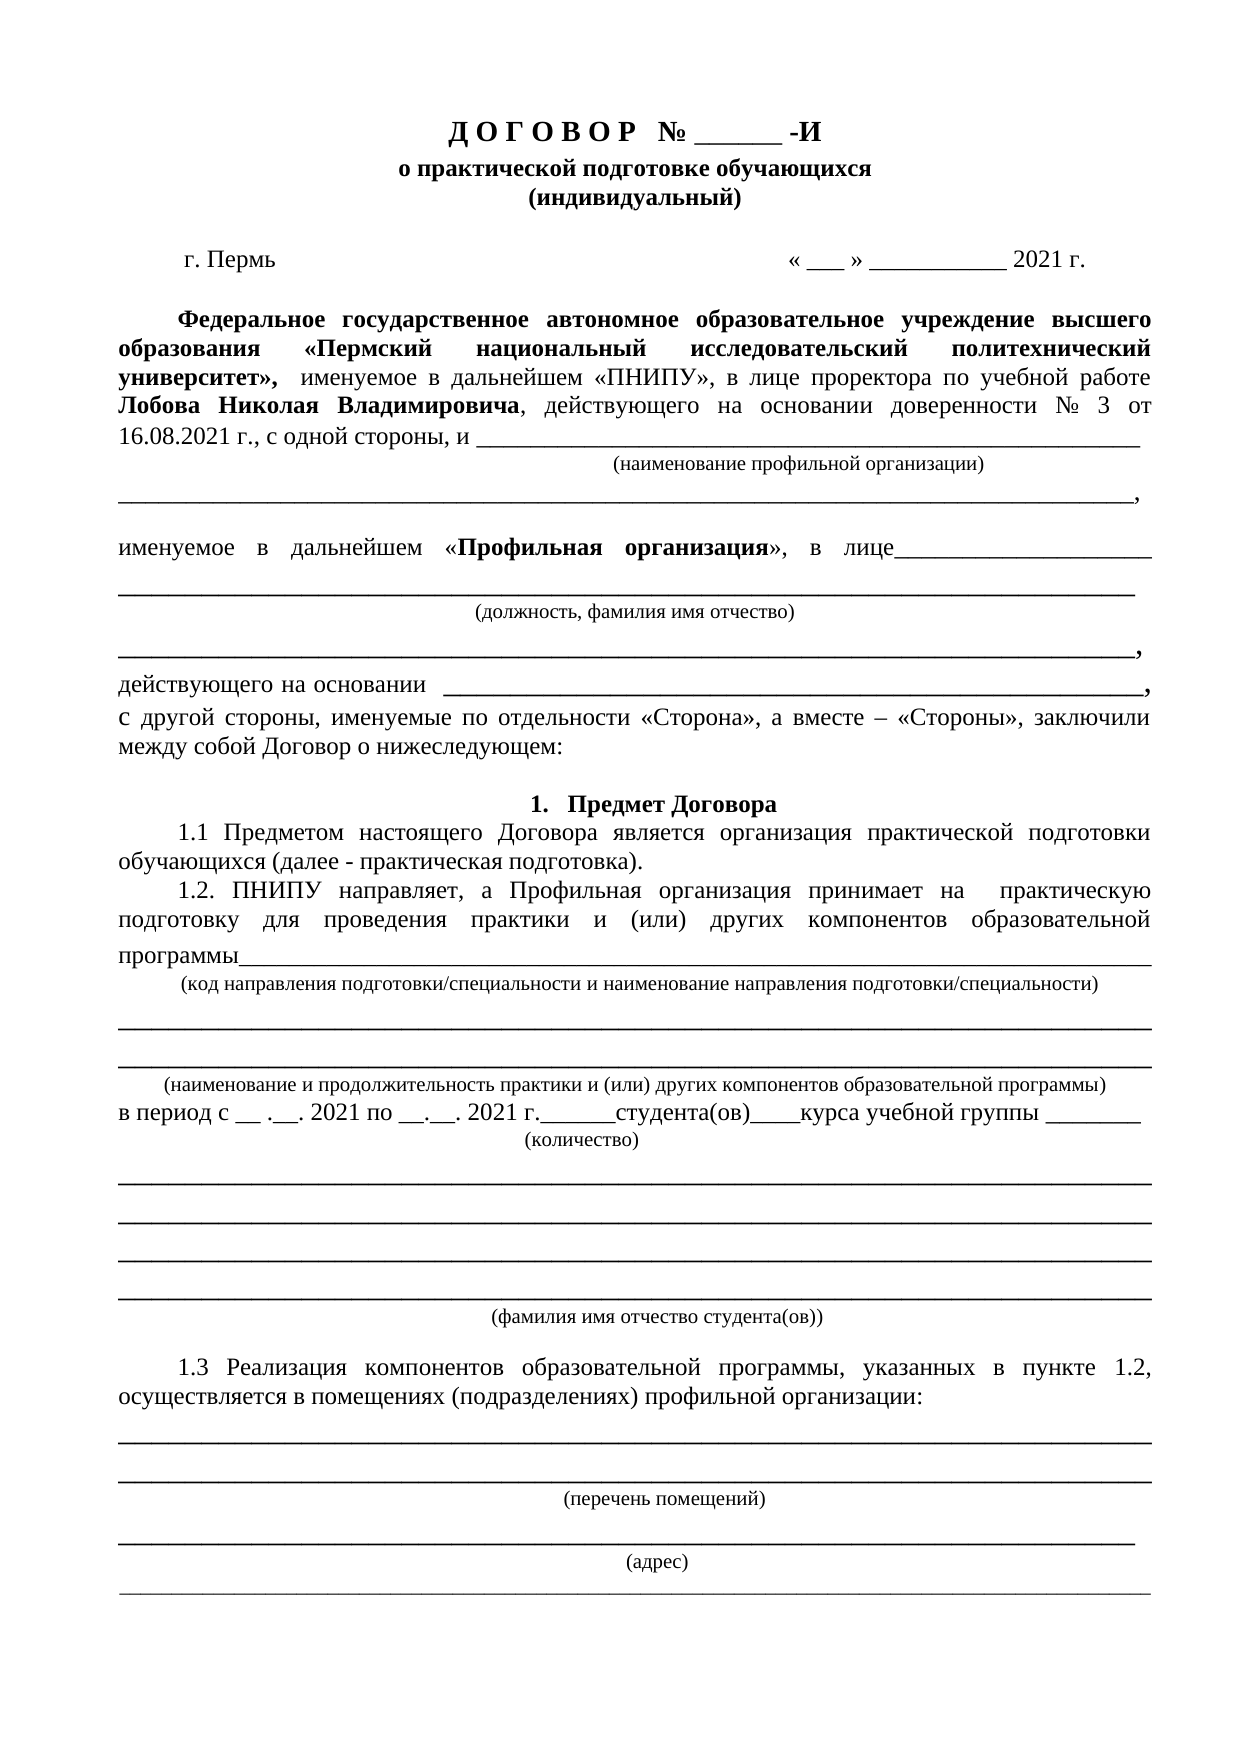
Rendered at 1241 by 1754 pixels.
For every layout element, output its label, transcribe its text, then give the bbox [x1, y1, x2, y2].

text [118, 1185, 1152, 1189]
text ______________________________________________________________ [118, 995, 1152, 1029]
text в период с __ .__. 2021 по __.__. 2021 г.______студента(ов)____курса учебной группы _______ [118, 1096, 1152, 1127]
text 1.2. ПНИПУ направляет, а Профильная организация принимает на практическую подготовку для проведения практики и (или) других компонентов образовательной программы_________________________________________________________________________ [118, 875, 1152, 971]
text (наименование и продолжительность практики и (или) других компонентов образовательной программы) [118, 1071, 1152, 1096]
text _____________________________________________________________ [118, 1510, 1152, 1549]
text 1.1 Предметом настоящего Договора является организация практической подготовки обучающихся (далее - практическая подготовка). [118, 817, 1152, 875]
text ______________________________________________________________ [118, 1224, 1152, 1261]
text (количество) [118, 1127, 1152, 1151]
text (адрес) [118, 1549, 1152, 1573]
text о практической подготовке обучающихся [118, 153, 1152, 182]
text (фамилия имя отчество студента(ов)) [118, 1304, 1152, 1328]
list Предмет Договора [156, 789, 1152, 817]
text (код направления подготовки/специальности и наименование направления подготовки/специальности) [118, 971, 1152, 995]
text _____________________________________________________________, [118, 623, 1152, 662]
text (перечень помещений) [118, 1486, 1152, 1510]
text ___________________________________________________________________________________________________ [118, 1573, 1152, 1597]
text [118, 1300, 1152, 1304]
text (наименование профильной организации) [118, 451, 1152, 474]
text (индивидуальный) [118, 182, 1152, 211]
text (должность, фамилия имя отчество) [118, 599, 1152, 623]
subtitle Д О Г О В О Р № ______ -И [118, 114, 1152, 147]
text 1.3 Реализация компонентов образовательной программы, указанных в пункте 1.2, осуществляется в помещениях (подразделениях) профильной организации: [118, 1352, 1152, 1410]
text ______________________________________________________________ [118, 1033, 1152, 1067]
text ______________________________________________________________ [118, 1189, 1152, 1223]
text ______________________________________________________________ [118, 1262, 1152, 1299]
text Федеральное государственное автономное образовательное учреждение высшего образования «Пермский национальный исследовательский политехнический университет», именуемое в дальнейшем «ПНИПУ», в лице проректора по учебной работе Лобова Николая Владимировича, действующего на основании доверенности № 3 от 16.08.2021 г., с одной стороны, и _________________________________________________ [118, 304, 1152, 451]
text именуемое в дальнейшем «Профильная организация», в лице___________________ _____________________________________________________________ [118, 530, 1152, 599]
text ______________________________________________________________ [118, 1151, 1152, 1184]
text ______________________________________________________________ [118, 1410, 1152, 1443]
text ___________________________________________________________________________, [118, 474, 1152, 506]
text ______________________________________________________________ [118, 1444, 1152, 1482]
text г. Пермь « ___ » ___________ 2021 г. [118, 244, 1152, 273]
text действующего на основании __________________________________________, с другой стороны, именуемые по отдельности «Сторона», а вместе – «Стороны», заключили между собой Договор о нижеследующем: [118, 662, 1152, 760]
